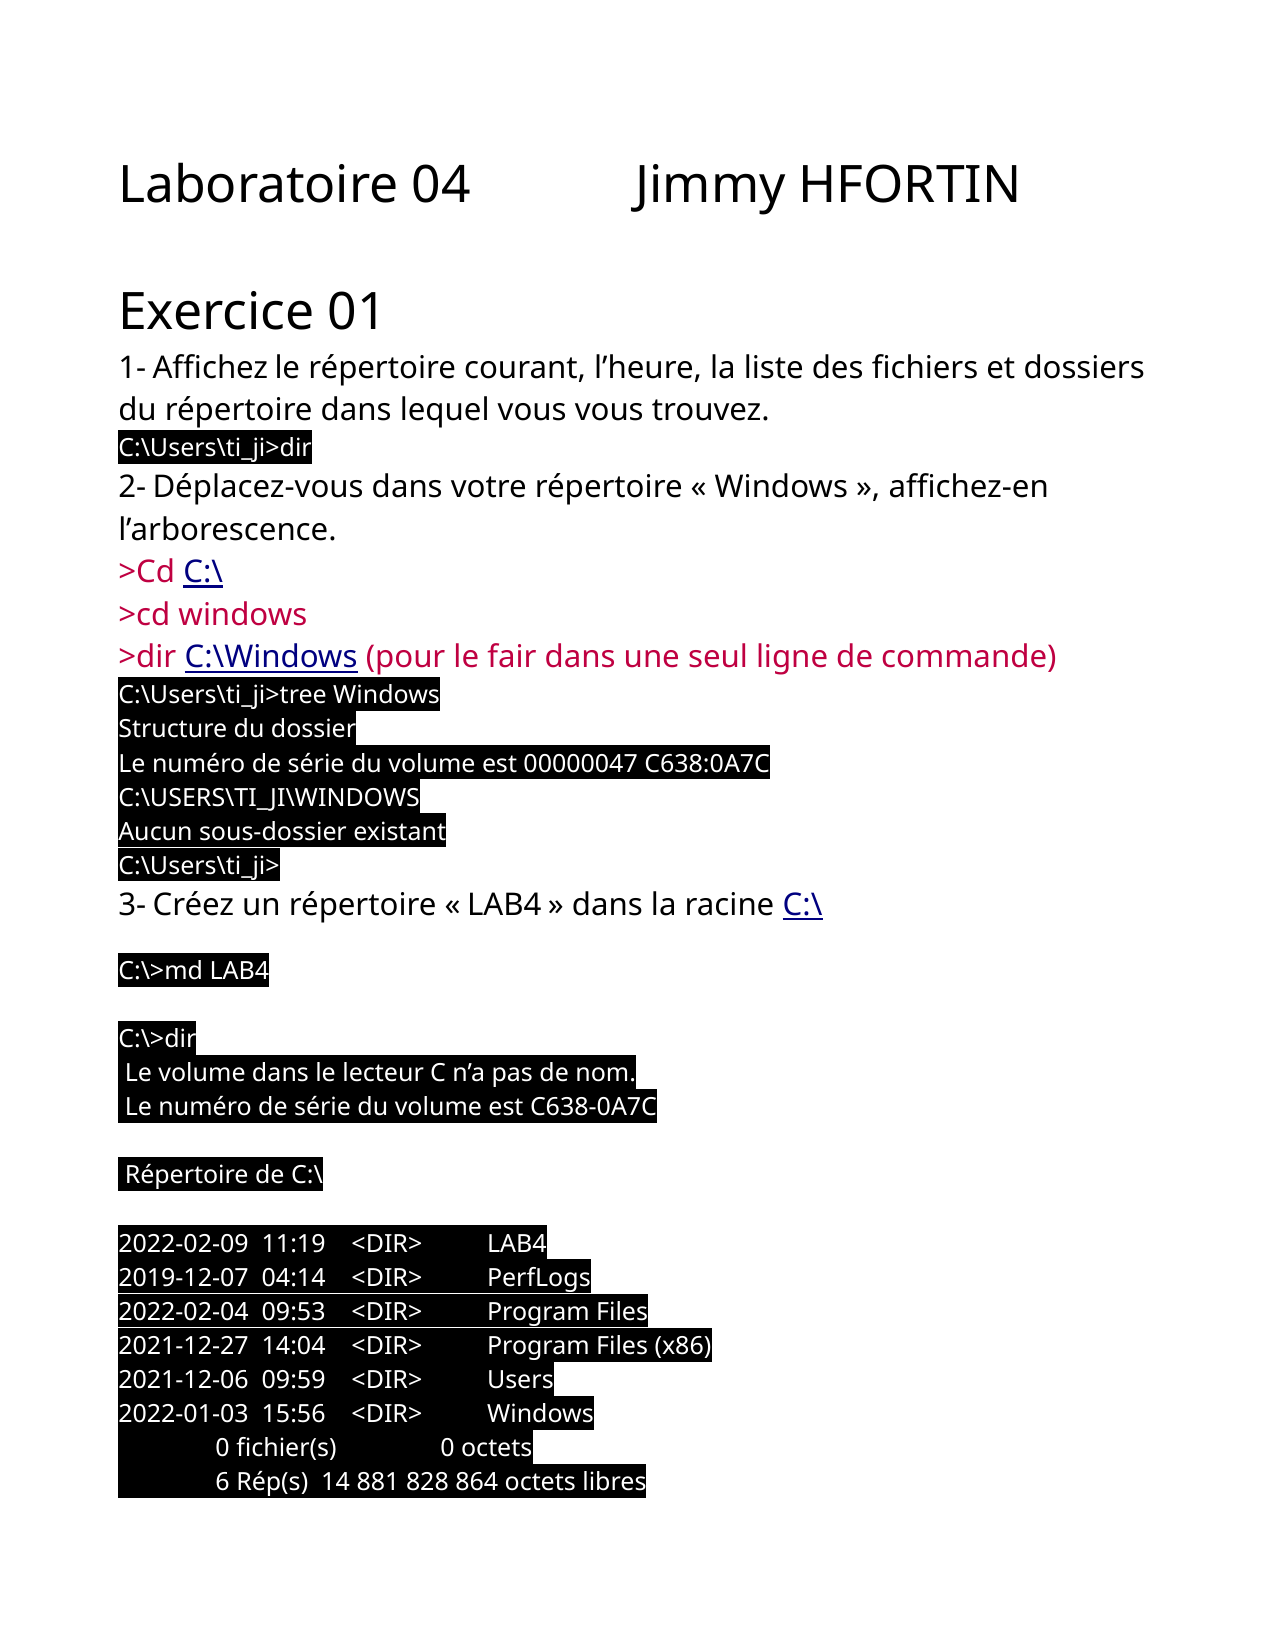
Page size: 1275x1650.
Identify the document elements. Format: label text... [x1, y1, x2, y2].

text >Cd C:\ [118, 549, 1157, 592]
text >cd windows [118, 592, 1157, 634]
text 2022-02-09 11:19 <DIR> LAB4 [118, 1225, 1157, 1259]
text C:\Users\ti_ji>tree Windows [118, 677, 1157, 711]
text 2021-12-27 14:04 <DIR> Program Files (x86) [118, 1327, 1157, 1362]
text Laboratoire 04 Jimmy HFORTIN [118, 147, 1157, 217]
text Le volume dans le lecteur C n’a pas de nom. [118, 1055, 1157, 1089]
text Structure du dossier [118, 711, 1157, 745]
text >dir C:\Windows (pour le fair dans une seul ligne de commande) [118, 634, 1157, 677]
text Le numéro de série du volume est 00000047 C638:0A7C [118, 745, 1157, 779]
text Exercice 01 1- Affichez le répertoire courant, l’heure, la liste des fichiers et dossiers du répertoire dans lequel vous vous trouvez. [118, 217, 1157, 430]
text 2021-12-06 09:59 <DIR> Users [118, 1362, 1157, 1396]
text C:\USERS\TI_JI\WINDOWS [118, 779, 1157, 813]
text 6 Rép(s) 14 881 828 864 octets libres [118, 1464, 1157, 1498]
text 2022-02-04 09:53 <DIR> Program Files [118, 1293, 1157, 1327]
text C:\>dir [118, 1021, 1157, 1055]
text Répertoire de C:\ [118, 1157, 1157, 1191]
text C:\Users\ti_ji>dir 2- Déplacez-vous dans votre répertoire « Windows », affichez-en l’arborescence. [118, 430, 1157, 549]
text 0 fichier(s) 0 octets [118, 1430, 1157, 1464]
text 2019-12-07 04:14 <DIR> PerfLogs [118, 1259, 1157, 1293]
text 2022-01-03 15:56 <DIR> Windows [118, 1396, 1157, 1430]
text Le numéro de série du volume est C638-0A7C [118, 1089, 1157, 1123]
text C:\>md LAB4 [118, 953, 1157, 987]
text C:\Users\ti_ji> 3- Créez un répertoire « LAB4 » dans la racine C:\ [118, 847, 1157, 924]
text Aucun sous-dossier existant [118, 813, 1157, 847]
